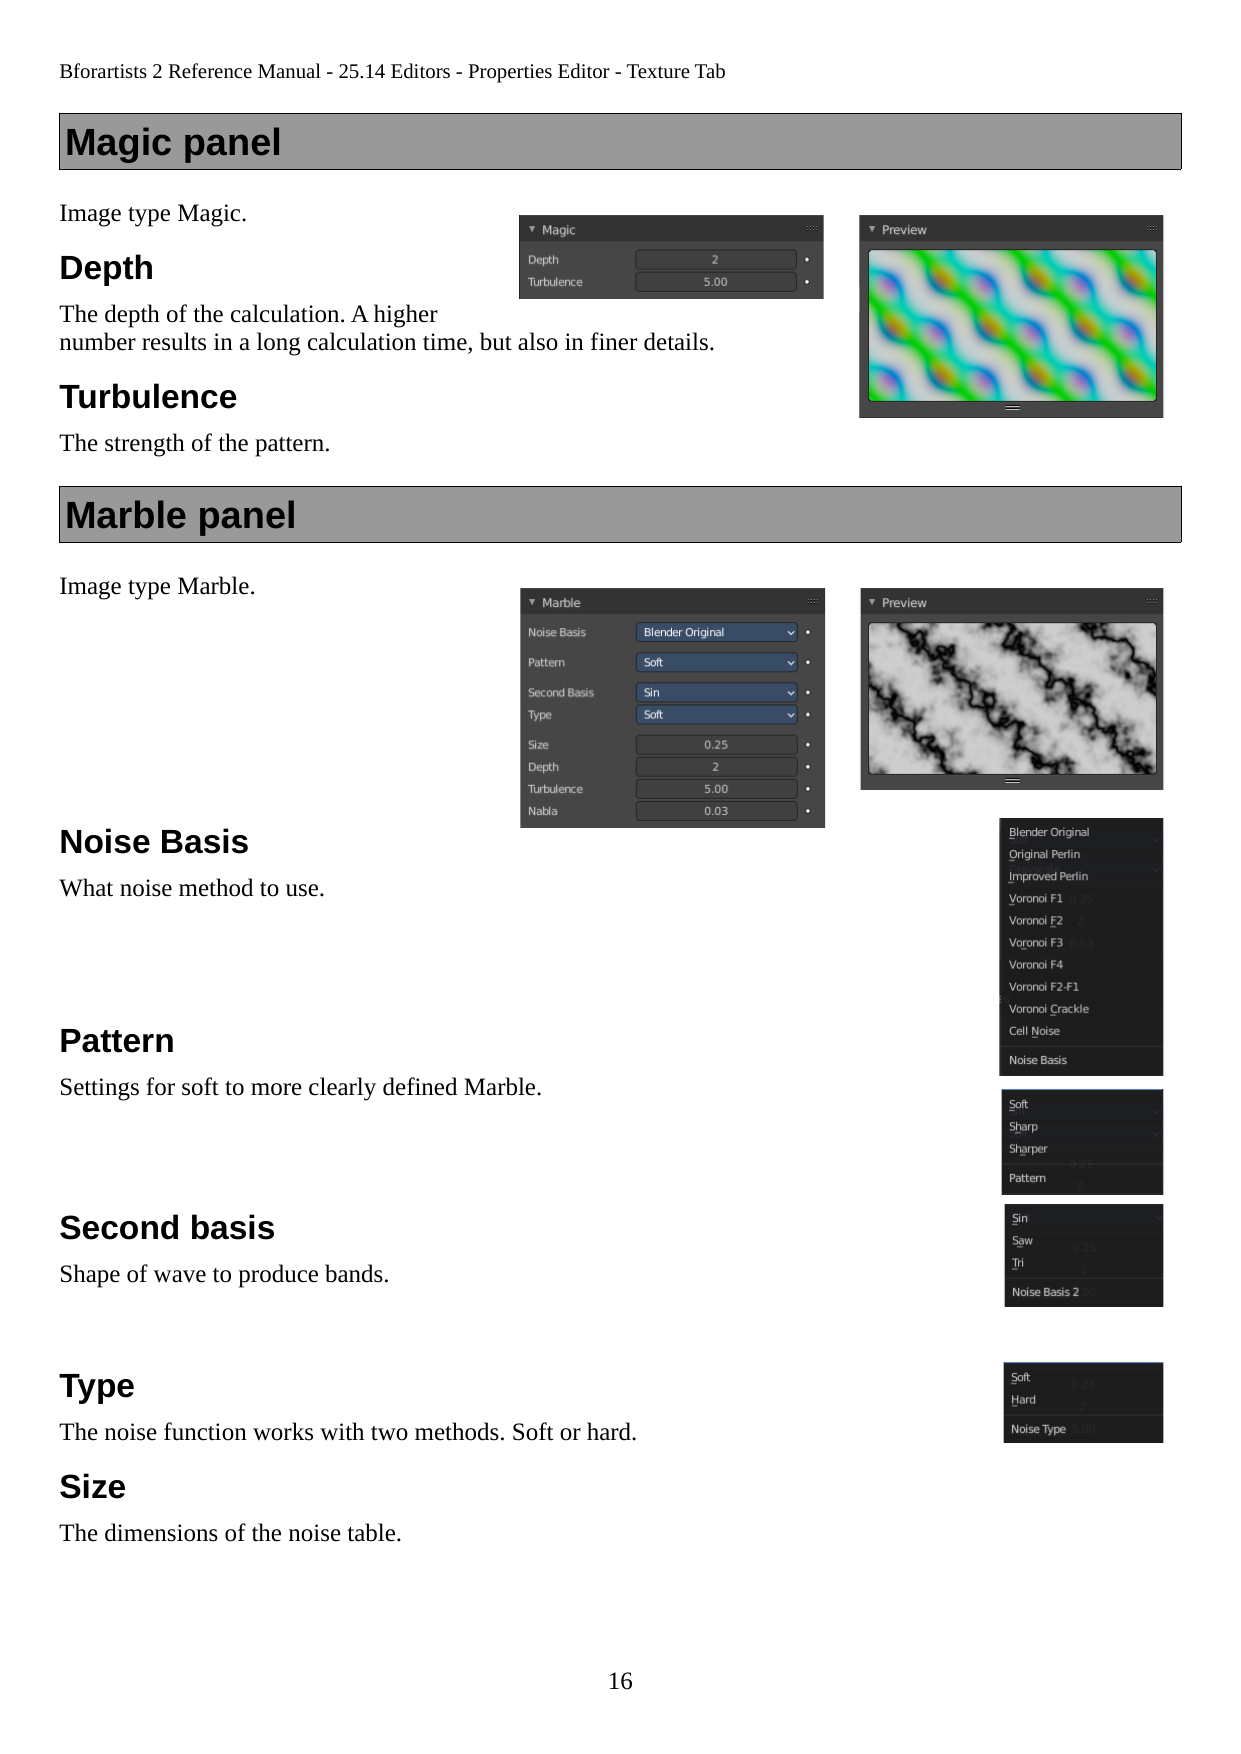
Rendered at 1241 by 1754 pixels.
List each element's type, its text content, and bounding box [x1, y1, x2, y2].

subtitle Pattern [59, 1021, 999, 1059]
subtitle Depth [59, 247, 519, 286]
subtitle [1164, 247, 1181, 286]
picture [520, 588, 826, 828]
picture [999, 818, 1164, 1076]
subtitle Noise Basis [59, 822, 999, 860]
text Settings for soft to more clearly defined Marble. [59, 1072, 1181, 1101]
subtitle [1164, 1366, 1181, 1404]
subtitle Second basis [59, 1208, 1004, 1246]
picture [860, 588, 1164, 790]
subtitle Type [59, 1366, 1003, 1404]
picture [1003, 1362, 1164, 1443]
text The dimensions of the noise table. [59, 1518, 1181, 1546]
subtitle Size [59, 1467, 1181, 1505]
text Shape of wave to produce bands. [59, 1259, 1004, 1287]
text The strength of the pattern. [59, 428, 1181, 457]
subtitle [824, 247, 859, 286]
picture [859, 215, 1164, 418]
text Image type Magic. [59, 198, 1181, 227]
subtitle [1164, 822, 1181, 860]
text Image type Marble. [59, 571, 1181, 600]
subtitle Turbulence [59, 377, 859, 416]
table_header Magic panel [60, 114, 1181, 169]
picture [1001, 1089, 1164, 1195]
text The depth of the calculation. A higher number results in a long calculation time, but also in finer details. [59, 299, 859, 356]
text What noise method to use. [59, 873, 999, 902]
text The noise function works with two methods. Soft or hard. [59, 1417, 1181, 1446]
picture [1004, 1204, 1164, 1307]
subtitle [1164, 1021, 1181, 1059]
subtitle [1164, 377, 1181, 416]
picture [519, 215, 824, 299]
subtitle [1164, 1208, 1181, 1246]
table_header Marble panel [60, 487, 1181, 542]
